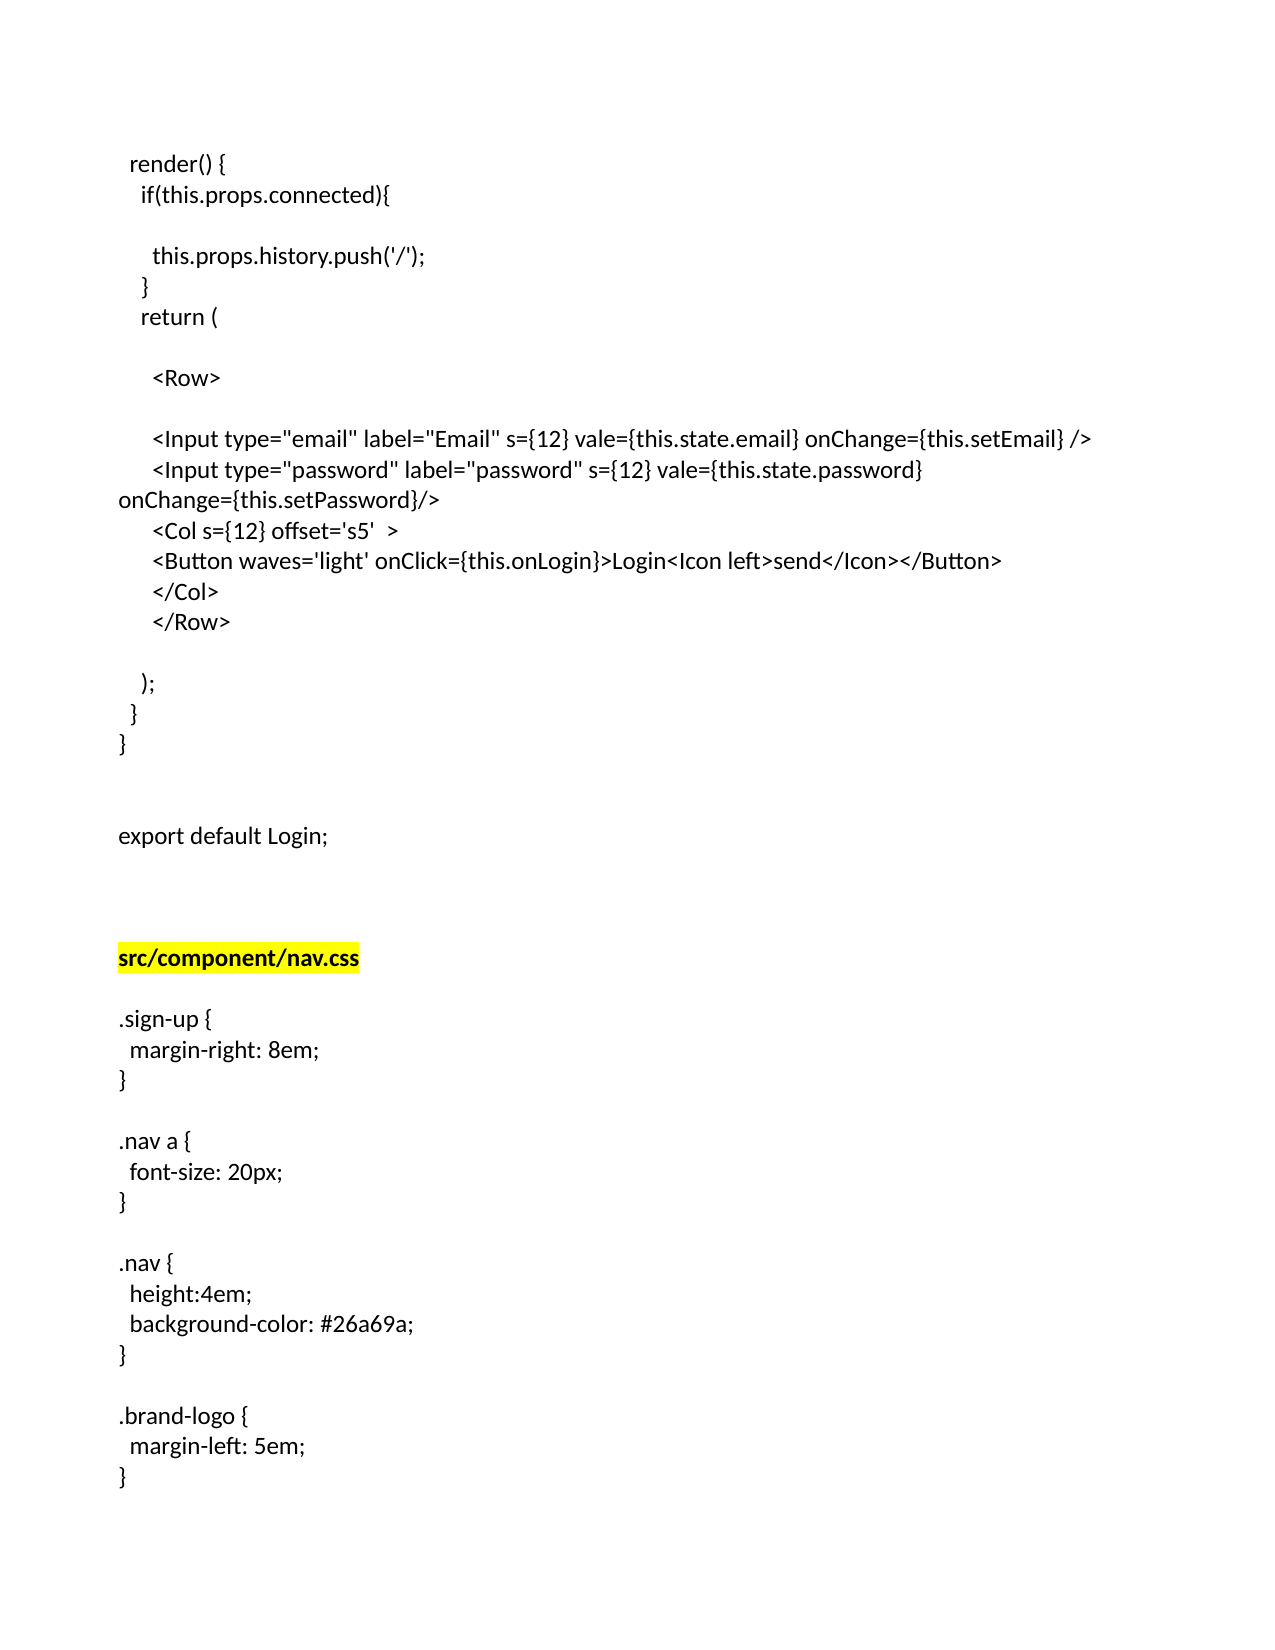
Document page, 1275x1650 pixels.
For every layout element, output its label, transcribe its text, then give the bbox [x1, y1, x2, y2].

text } [118, 271, 1157, 301]
text margin-left: 5em; [118, 1431, 1157, 1461]
text return ( [118, 301, 1157, 332]
text .sign-up { [118, 1003, 1157, 1034]
text <Col s={12} offset='s5' > [118, 515, 1157, 545]
text } [118, 1064, 1157, 1095]
text </Row> [118, 606, 1157, 637]
text margin-right: 8em; [118, 1034, 1157, 1064]
text export default Login; [118, 820, 1157, 851]
text font-size: 20px; [118, 1156, 1157, 1186]
text <Button waves='light' onClick={this.onLogin}>Login<Icon left>send</Icon></Button> [118, 545, 1157, 576]
text if(this.props.connected){ [118, 179, 1157, 210]
text ); [118, 667, 1157, 698]
text <Row> [118, 362, 1157, 393]
text .brand-logo { [118, 1400, 1157, 1431]
text .nav { [118, 1247, 1157, 1278]
text .nav a { [118, 1125, 1157, 1156]
text <Input type="password" label="password" s={12} vale={this.state.password} onChange={this.setPassword}/> [118, 454, 1157, 515]
text this.props.history.push('/'); [118, 240, 1157, 271]
text } [118, 1461, 1157, 1492]
text src/component/nav.css [118, 942, 1157, 973]
text </Col> [118, 576, 1157, 606]
text height:4em; [118, 1278, 1157, 1308]
text } [118, 698, 1157, 728]
text } [118, 1186, 1157, 1217]
text render() { [118, 149, 1157, 179]
text } [118, 1339, 1157, 1369]
text background-color: #26a69a; [118, 1308, 1157, 1339]
text } [118, 728, 1157, 759]
text <Input type="email" label="Email" s={12} vale={this.state.email} onChange={this.setEmail} /> [118, 423, 1157, 454]
